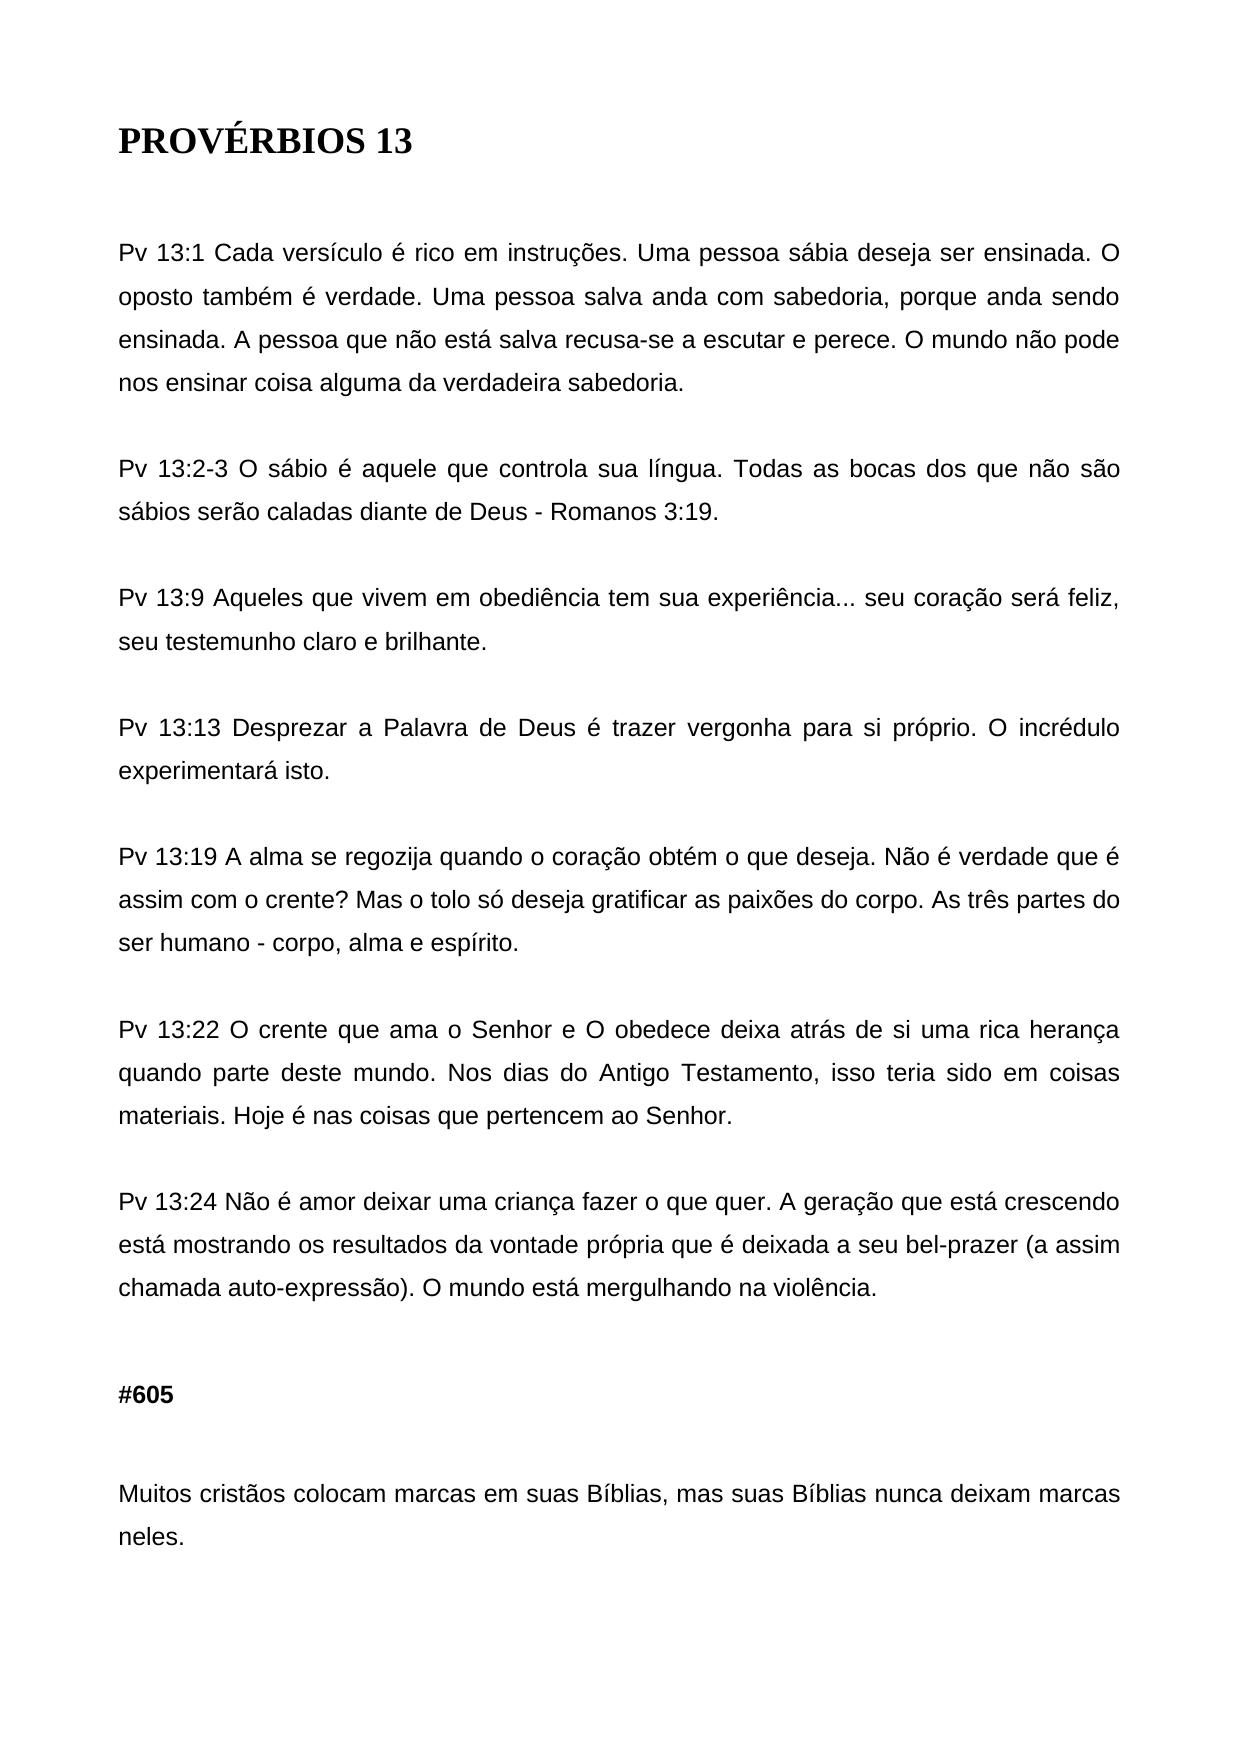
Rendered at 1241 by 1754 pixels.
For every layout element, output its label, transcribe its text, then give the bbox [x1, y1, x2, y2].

text Muitos cristãos colocam marcas em suas Bíblias, mas suas Bíblias nunca deixam marcas neles. [118, 1479, 1122, 1551]
subtitle PROVÉRBIOS 13 [118, 118, 1122, 161]
text Pv 13:9 Aqueles que vivem em obediência tem sua experiência... seu coração será feliz, seu testemunho claro e brilhante. [118, 583, 1122, 655]
text Pv 13:22 O crente que ama o Senhor e O obedece deixa atrás de si uma rica herança quando parte deste mundo. Nos dias do Antigo Testamento, isso teria sido em coisas materiais. Hoje é nas coisas que pertencem ao Senhor. [118, 1015, 1122, 1130]
text Pv 13:2-3 O sábio é aquele que controla sua língua. Todas as bocas dos que não são sábios serão caladas diante de Deus - Romanos 3:19. [118, 454, 1122, 526]
text Pv 13:19 A alma se regozija quando o coração obtém o que deseja. Não é verdade que é assim com o crente? Mas o tolo só deseja gratificar as paixões do corpo. As três partes do ser humano - corpo, alma e espírito. [118, 842, 1122, 957]
text Pv 13:1 Cada versículo é rico em instruções. Uma pessoa sábia deseja ser ensinada. O oposto também é verdade. Uma pessoa salva anda com sabedoria, porque anda sendo ensinada. A pessoa que não está salva recusa-se a escutar e perece. O mundo não pode nos ensinar coisa alguma da verdadeira sabedoria. [118, 238, 1122, 397]
text Pv 13:13 Desprezar a Palavra de Deus é trazer vergonha para si próprio. O incrédulo experimentará isto. [118, 713, 1122, 785]
text Pv 13:24 Não é amor deixar uma criança fazer o que quer. A geração que está crescendo está mostrando os resultados da vontade própria que é deixada a seu bel-prazer (a assim chamada auto-expressão). O mundo está mergulhando na violência. [118, 1187, 1122, 1302]
subtitle #605 [118, 1381, 1122, 1409]
